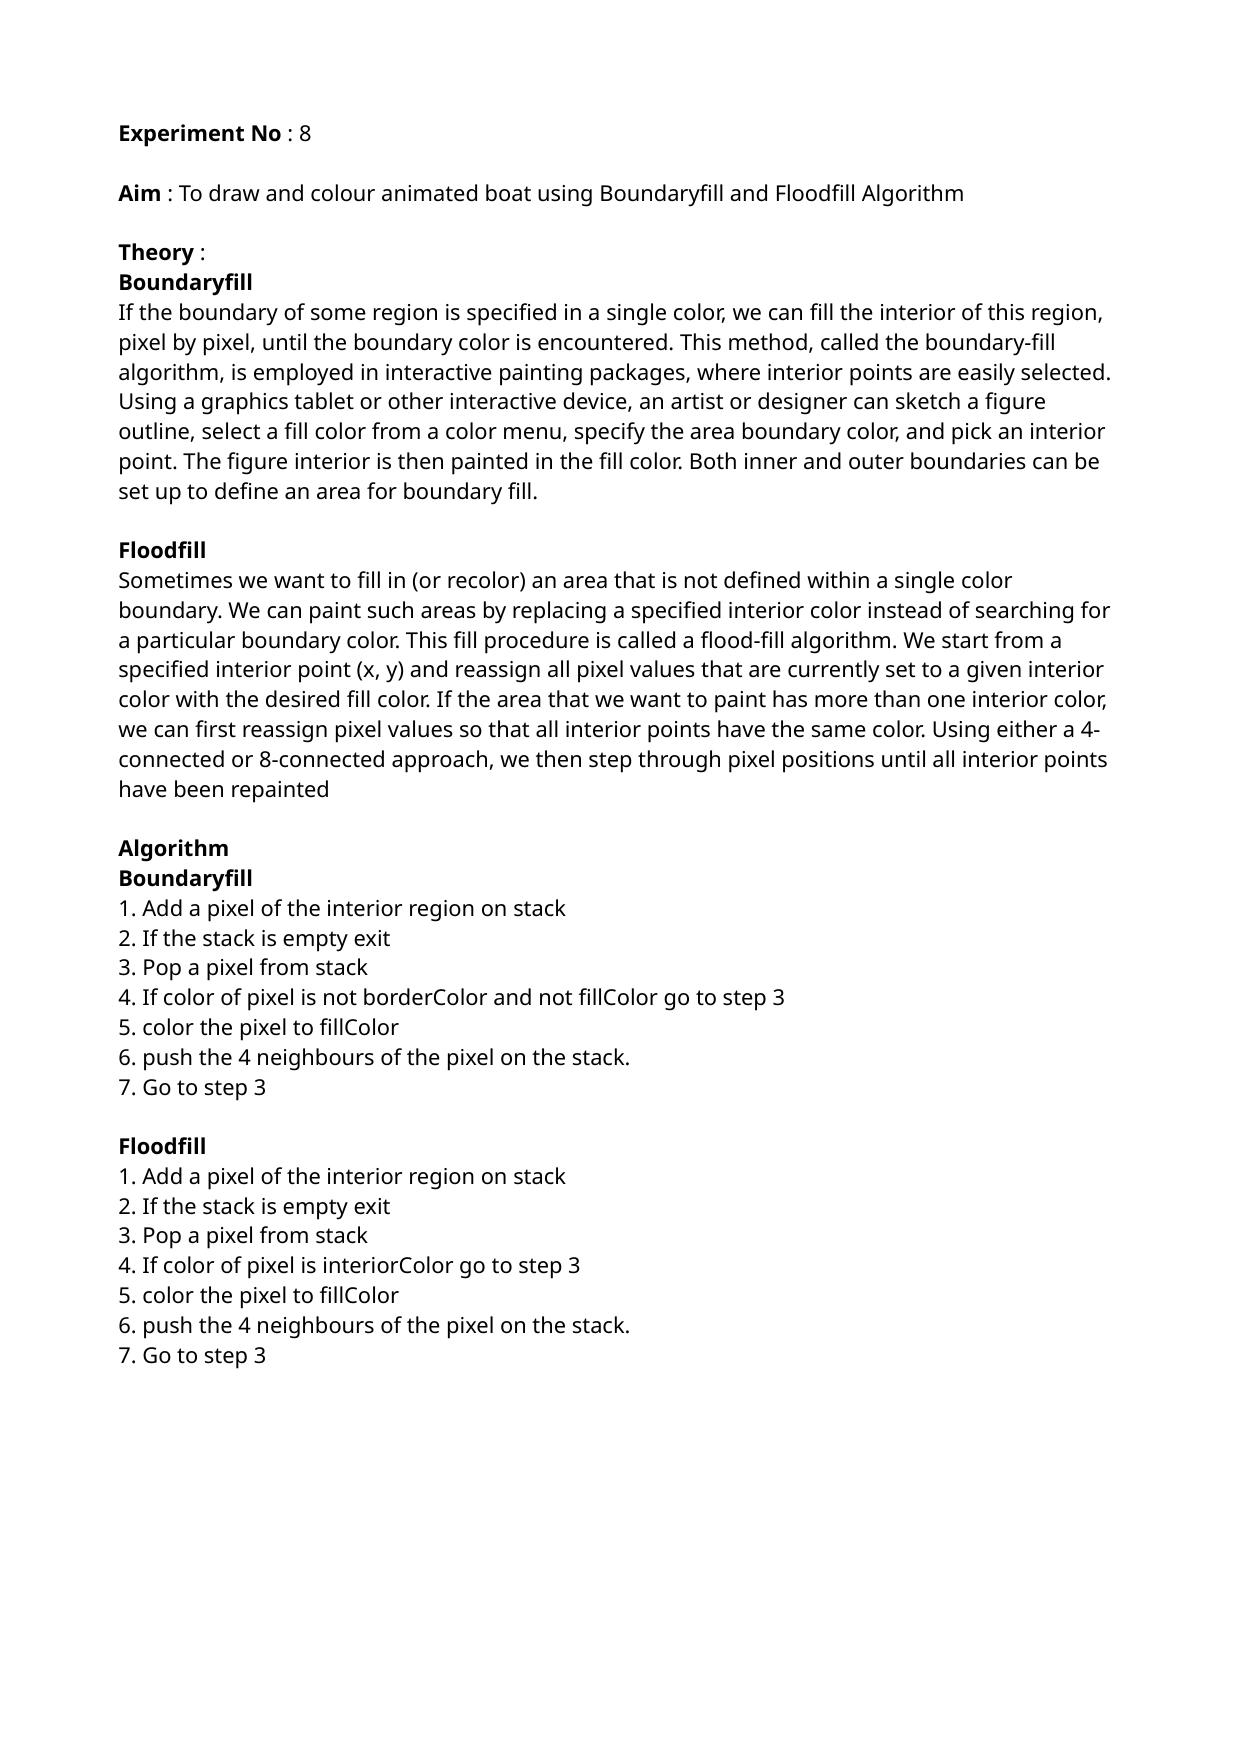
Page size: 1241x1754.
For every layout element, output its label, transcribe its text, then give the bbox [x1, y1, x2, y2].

text Algorithm [118, 833, 1122, 863]
text 4. If color of pixel is not borderColor and not fillColor go to step 3 [118, 982, 1122, 1012]
text Floodfill [118, 535, 1122, 565]
text 7. Go to step 3 [118, 1339, 1122, 1369]
text Boundaryfill [118, 267, 1122, 297]
text If the boundary of some region is specified in a single color, we can fill the interior of this region, pixel by pixel, until the boundary color is encountered. This method, called the boundary-fill algorithm, is employed in interactive painting packages, where interior points are easily selected. Using a graphics tablet or other interactive device, an artist or designer can sketch a figure outline, select a fill color from a color menu, specify the area boundary color, and pick an interior point. The figure interior is then painted in the fill color. Both inner and outer boundaries can be set up to define an area for boundary fill. [118, 297, 1122, 505]
text 7. Go to step 3 [118, 1071, 1122, 1101]
text Floodfill [118, 1131, 1122, 1161]
text 5. color the pixel to fillColor [118, 1280, 1122, 1310]
text Boundaryfill [118, 863, 1122, 893]
text 2. If the stack is empty exit [118, 1191, 1122, 1220]
text Aim : To draw and colour animated boat using Boundaryfill and Floodfill Algorithm [118, 178, 1122, 207]
text 6. push the 4 neighbours of the pixel on the stack. [118, 1310, 1122, 1339]
text 1. Add a pixel of the interior region on stack [118, 893, 1122, 922]
text Theory : [118, 237, 1122, 267]
text Experiment No : 8 [118, 118, 1122, 148]
text 3. Pop a pixel from stack [118, 1220, 1122, 1250]
text 3. Pop a pixel from stack [118, 952, 1122, 982]
text 4. If color of pixel is interiorColor go to step 3 [118, 1250, 1122, 1280]
text 1. Add a pixel of the interior region on stack [118, 1161, 1122, 1191]
text 2. If the stack is empty exit [118, 922, 1122, 952]
text Sometimes we want to fill in (or recolor) an area that is not defined within a single color boundary. We can paint such areas by replacing a specified interior color instead of searching for a particular boundary color. This fill procedure is called a flood-fill algorithm. We start from a specified interior point (x, y) and reassign all pixel values that are currently set to a given interior color with the desired fill color. If the area that we want to paint has more than one interior color, we can first reassign pixel values so that all interior points have the same color. Using either a 4-connected or 8-connected approach, we then step through pixel positions until all interior points have been repainted [118, 565, 1122, 803]
text 6. push the 4 neighbours of the pixel on the stack. [118, 1042, 1122, 1071]
text 5. color the pixel to fillColor [118, 1012, 1122, 1042]
